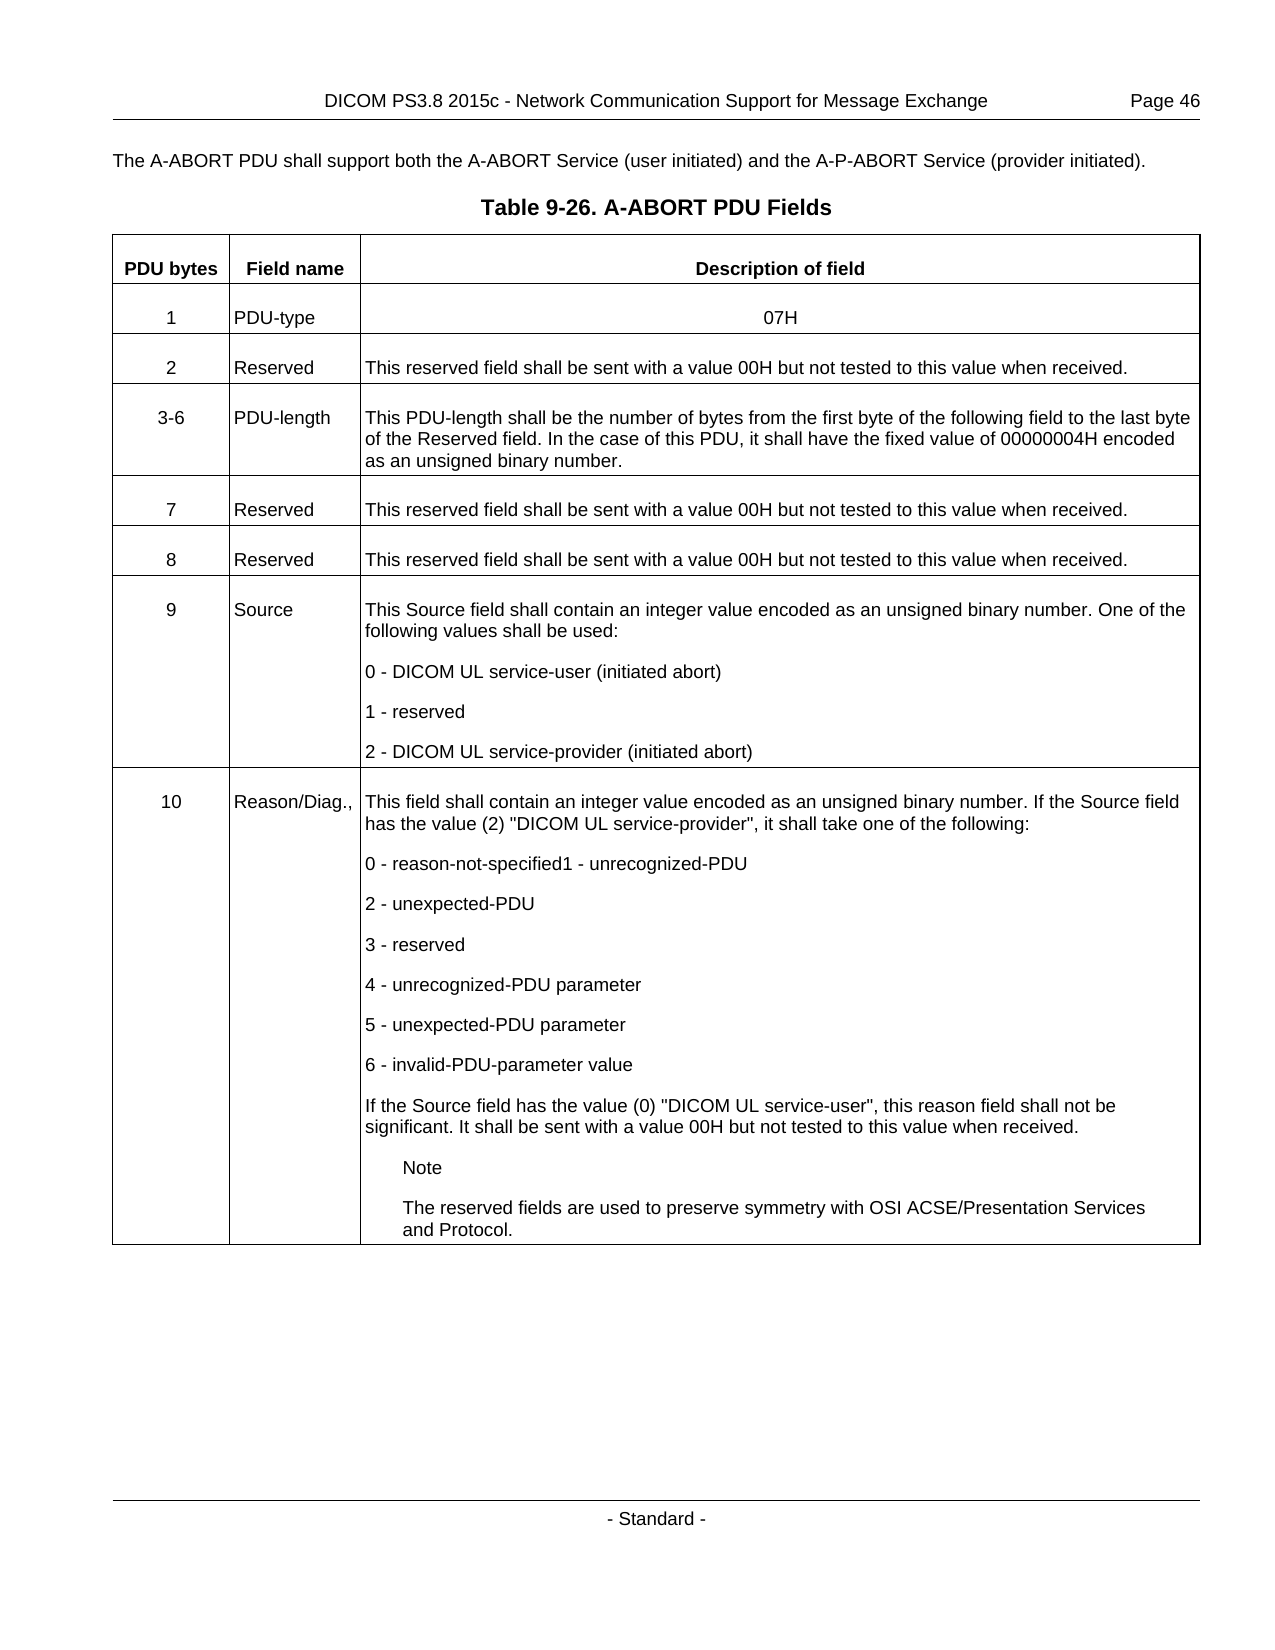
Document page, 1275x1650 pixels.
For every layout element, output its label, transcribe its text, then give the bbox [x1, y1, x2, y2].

table_header Description of field [361, 235, 1199, 283]
table_header Field name [230, 235, 360, 283]
table_header PDU bytes [113, 235, 229, 283]
table_cell Reserved [230, 476, 360, 525]
table_cell This field shall contain an integer value encoded as an unsigned binary number. If the Source field has the value (2) "DICOM UL service-provider", it shall take one of the following: 0 - reason-not-specified1 - unrecognized-PDU 2 - unexpected-PDU 3 - reserved 4 - unrecognized-PDU parameter 5 - unexpected-PDU parameter 6 - invalid-PDU-parameter value If the Source field has the value (0) "DICOM UL service-user", this reason field shall not be significant. It shall be sent with a value 00H but not tested to this value when received. Note The reserved fields are used to preserve symmetry with OSI ACSE/Presentation Services and Protocol. [361, 768, 1199, 1244]
table_cell 1 [113, 284, 229, 333]
table_cell This reserved field shall be sent with a value 00H but not tested to this value when received. [361, 334, 1199, 382]
table_cell Reason/Diag., [230, 768, 360, 1244]
table_cell Reserved [230, 526, 360, 575]
table_cell 10 [113, 768, 229, 1244]
table_cell 7 [113, 476, 229, 525]
text Table 9-26. A-ABORT PDU Fields [112, 194, 1200, 220]
table_cell This reserved field shall be sent with a value 00H but not tested to this value when received. [361, 476, 1199, 525]
table_cell PDU-length [230, 384, 360, 475]
table_cell 2 [113, 334, 229, 382]
table_cell PDU-type [230, 284, 360, 333]
text The A-ABORT PDU shall support both the A-ABORT Service (user initiated) and the A-P-ABORT Service (provider initiated). [112, 150, 1200, 172]
table_cell 9 [113, 576, 229, 767]
table_cell Source [230, 576, 360, 767]
table_cell This Source field shall contain an integer value encoded as an unsigned binary number. One of the following values shall be used: 0 - DICOM UL service-user (initiated abort) 1 - reserved 2 - DICOM UL service-provider (initiated abort) [361, 576, 1199, 767]
table_cell Reserved [230, 334, 360, 382]
table_cell 8 [113, 526, 229, 575]
table_cell This reserved field shall be sent with a value 00H but not tested to this value when received. [361, 526, 1199, 575]
table_cell 07H [361, 284, 1199, 333]
table_cell 3-6 [113, 384, 229, 475]
table_cell This PDU-length shall be the number of bytes from the first byte of the following field to the last byte of the Reserved field. In the case of this PDU, it shall have the fixed value of 00000004H encoded as an unsigned binary number. [361, 384, 1199, 475]
